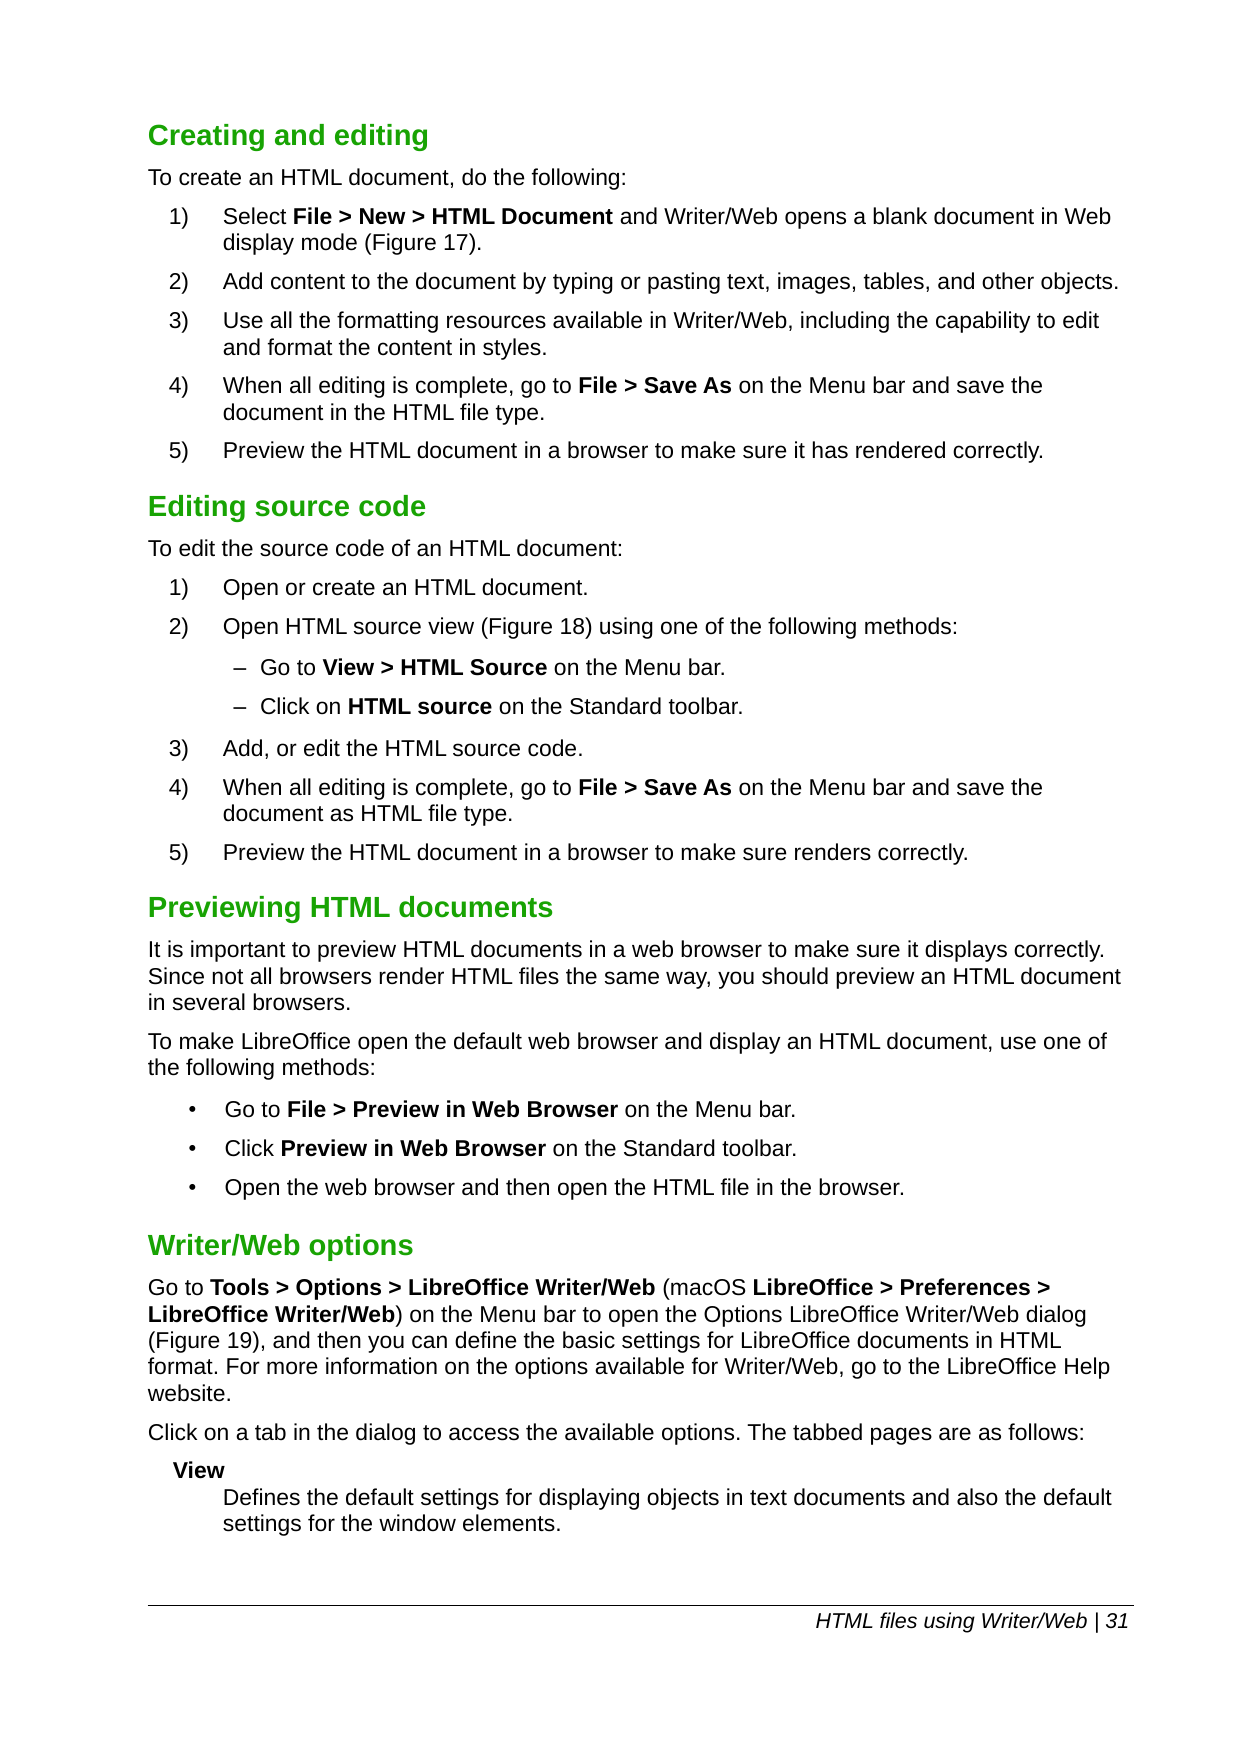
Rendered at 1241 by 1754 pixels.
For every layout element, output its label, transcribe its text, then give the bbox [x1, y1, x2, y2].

list Go to File > Preview in Web Browser on the Menu bar. [185, 1093, 1134, 1122]
list Use all the formatting resources available in Writer/Web, including the capability to edit and format the content in styles. [189, 307, 1134, 360]
list Preview the HTML document in a browser to make sure it has rendered correctly. [189, 437, 1134, 464]
list Click Preview in Web Browser on the Standard toolbar. [185, 1132, 1134, 1161]
subtitle Writer/Web options [148, 1228, 1134, 1262]
subtitle Previewing HTML documents [148, 890, 1134, 924]
list Select File > New > HTML Document and Writer/Web opens a blank document in Web display mode (Figure 17). [189, 203, 1134, 256]
text Go to Tools > Options > LibreOffice Writer/Web (macOS LibreOffice > Preferences > LibreOffice Writer/Web) on the Menu bar to open the Options LibreOffice Writer/Web dialog (Figure 19), and then you can define the basic settings for LibreOffice documents in HTML format. For more information on the options available for Writer/Web, go to the LibreOffice Help website. [148, 1274, 1134, 1406]
list Open or create an HTML document. [189, 574, 1134, 600]
list Open HTML source view (Figure 18) using one of the following methods: [189, 613, 1134, 639]
text View [173, 1457, 1134, 1484]
list Go to View > HTML Source on the Menu bar. [230, 651, 1134, 681]
text To edit the source code of an HTML document: [148, 535, 1134, 561]
text Defines the default settings for displaying objects in text documents and also the default settings for the window elements. [223, 1484, 1134, 1536]
list When all editing is complete, go to File > Save As on the Menu bar and save the document in the HTML file type. [189, 372, 1134, 425]
subtitle Creating and editing [148, 118, 1134, 152]
list Click on HTML source on the Standard toolbar. [230, 690, 1134, 722]
list When all editing is complete, go to File > Save As on the Menu bar and save the document as HTML file type. [189, 774, 1134, 827]
list Open the web browser and then open the HTML file in the browser. [185, 1171, 1134, 1203]
subtitle Editing source code [148, 489, 1134, 522]
list Add, or edit the HTML source code. [189, 735, 1134, 761]
text To make LibreOffice open the default web browser and display an HTML document, use one of the following methods: [148, 1028, 1134, 1081]
text Click on a tab in the dialog to access the available options. The tabbed pages are as follows: [148, 1418, 1134, 1445]
text To create an HTML document, do the following: [148, 164, 1134, 191]
text It is important to preview HTML documents in a web browser to make sure it displays correctly. Since not all browsers render HTML files the same way, you should preview an HTML document in several browsers. [148, 936, 1134, 1016]
list Preview the HTML document in a browser to make sure renders correctly. [189, 839, 1134, 865]
list Add content to the document by typing or pasting text, images, tables, and other objects. [189, 268, 1134, 294]
